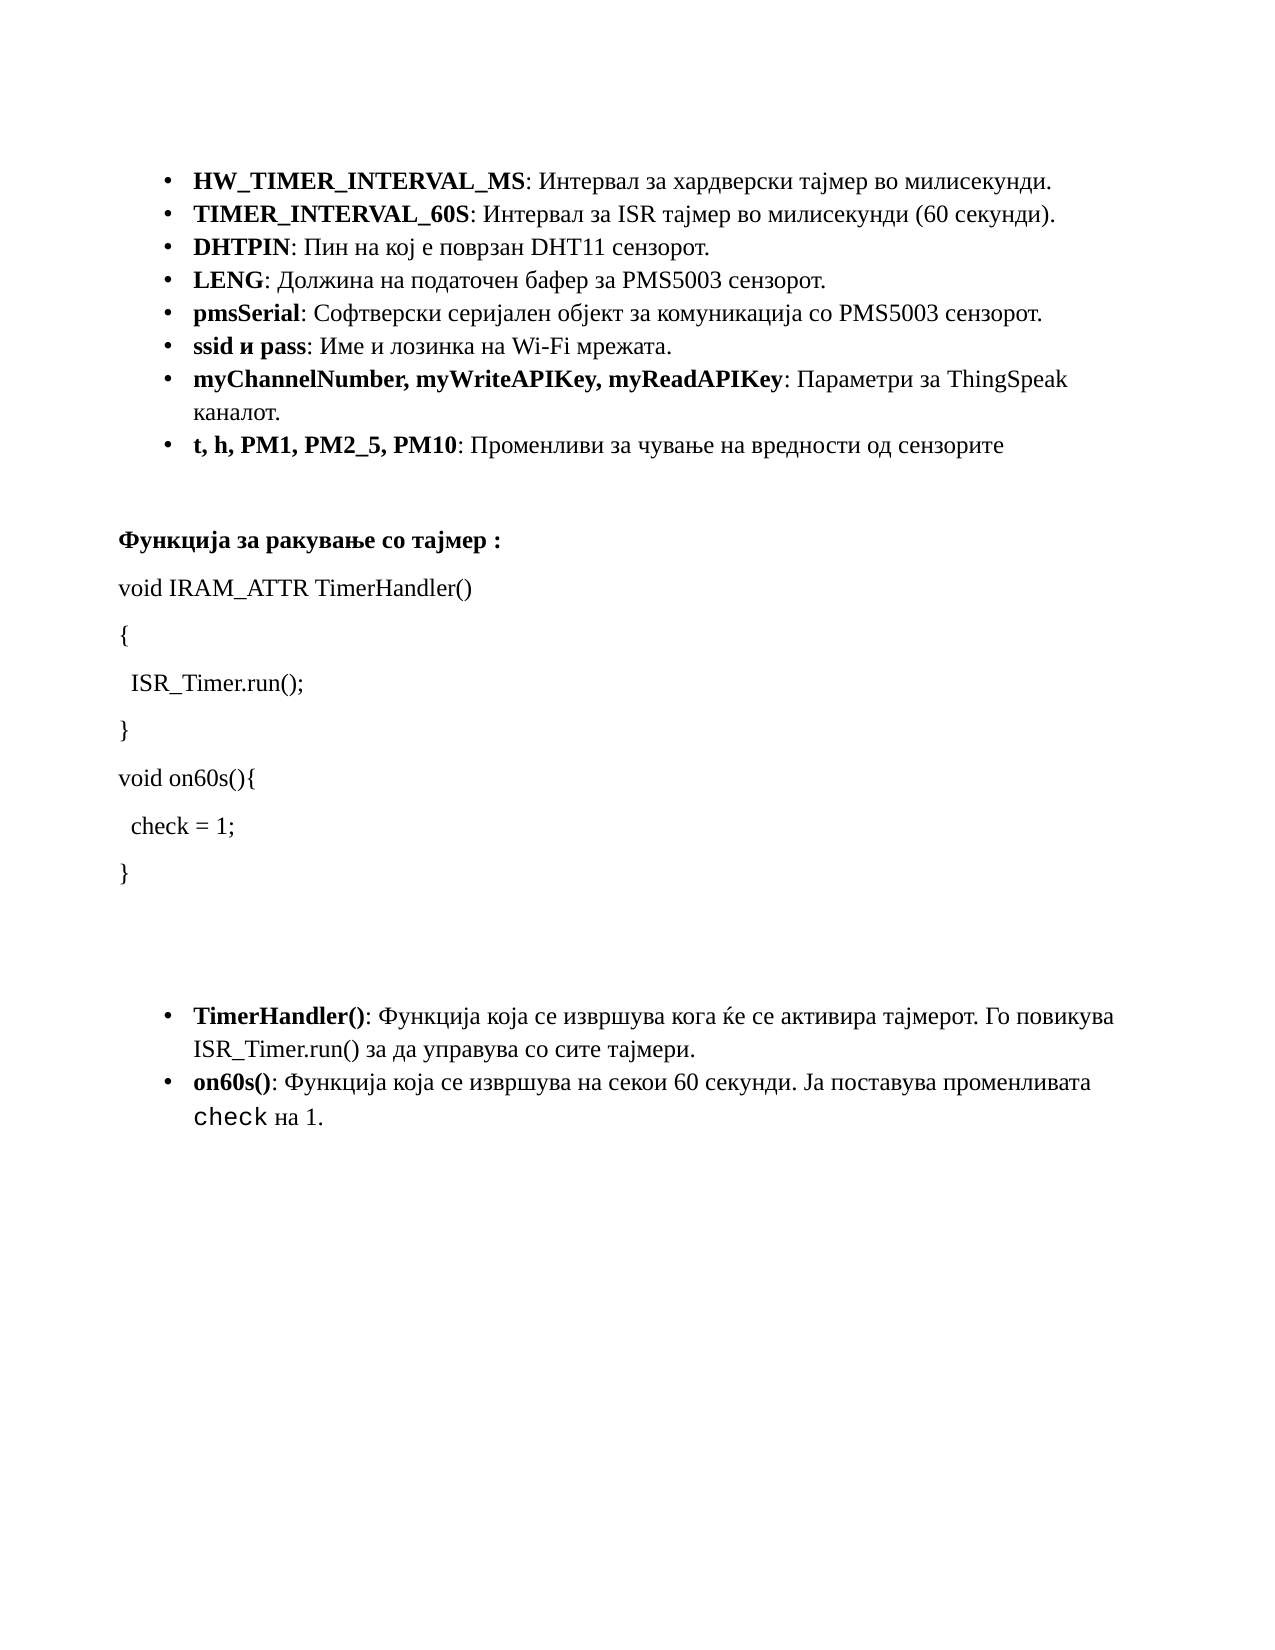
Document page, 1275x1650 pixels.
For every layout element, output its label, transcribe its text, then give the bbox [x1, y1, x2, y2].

list ssid и pass: Име и лозинка на Wi-Fi мрежата. [164, 331, 1157, 359]
text } [118, 858, 1157, 887]
text check = 1; [118, 811, 1157, 839]
text Функција за ракување со тајмер : [118, 525, 1157, 554]
list myChannelNumber, myWriteAPIKey, myReadAPIKey: Параметри за ThingSpeak каналот. [164, 364, 1157, 426]
list HW_TIMER_INTERVAL_MS: Интервал за хардверски тајмер во милисекунди. [164, 166, 1157, 194]
text void on60s(){ [118, 763, 1157, 792]
list on60s(): Функција која се извршува на секои 60 секунди. Ја поставува променливата check на 1. [164, 1067, 1157, 1133]
text ISR_Timer.run(); [118, 668, 1157, 697]
text } [118, 716, 1157, 744]
text { [118, 620, 1157, 649]
list t, h, PM1, PM2_5, PM10: Променливи за чување на вредности од сензорите [164, 430, 1157, 459]
list LENG: Должина на податочен бафер за PMS5003 сензорот. [164, 265, 1157, 293]
list DHTPIN: Пин на кој е поврзан DHT11 сензорот. [164, 232, 1157, 261]
list TimerHandler(): Функција која се извршува кога ќе се активира тајмерот. Го повикува ISR_Timer.run() за да управува со сите тајмери. [164, 1001, 1157, 1063]
text void IRAM_ATTR TimerHandler() [118, 573, 1157, 601]
list TIMER_INTERVAL_60S: Интервал за ISR тајмер во милисекунди (60 секунди). [164, 199, 1157, 227]
list pmsSerial: Софтверски серијален објект за комуникација со PMS5003 сензорот. [164, 298, 1157, 327]
